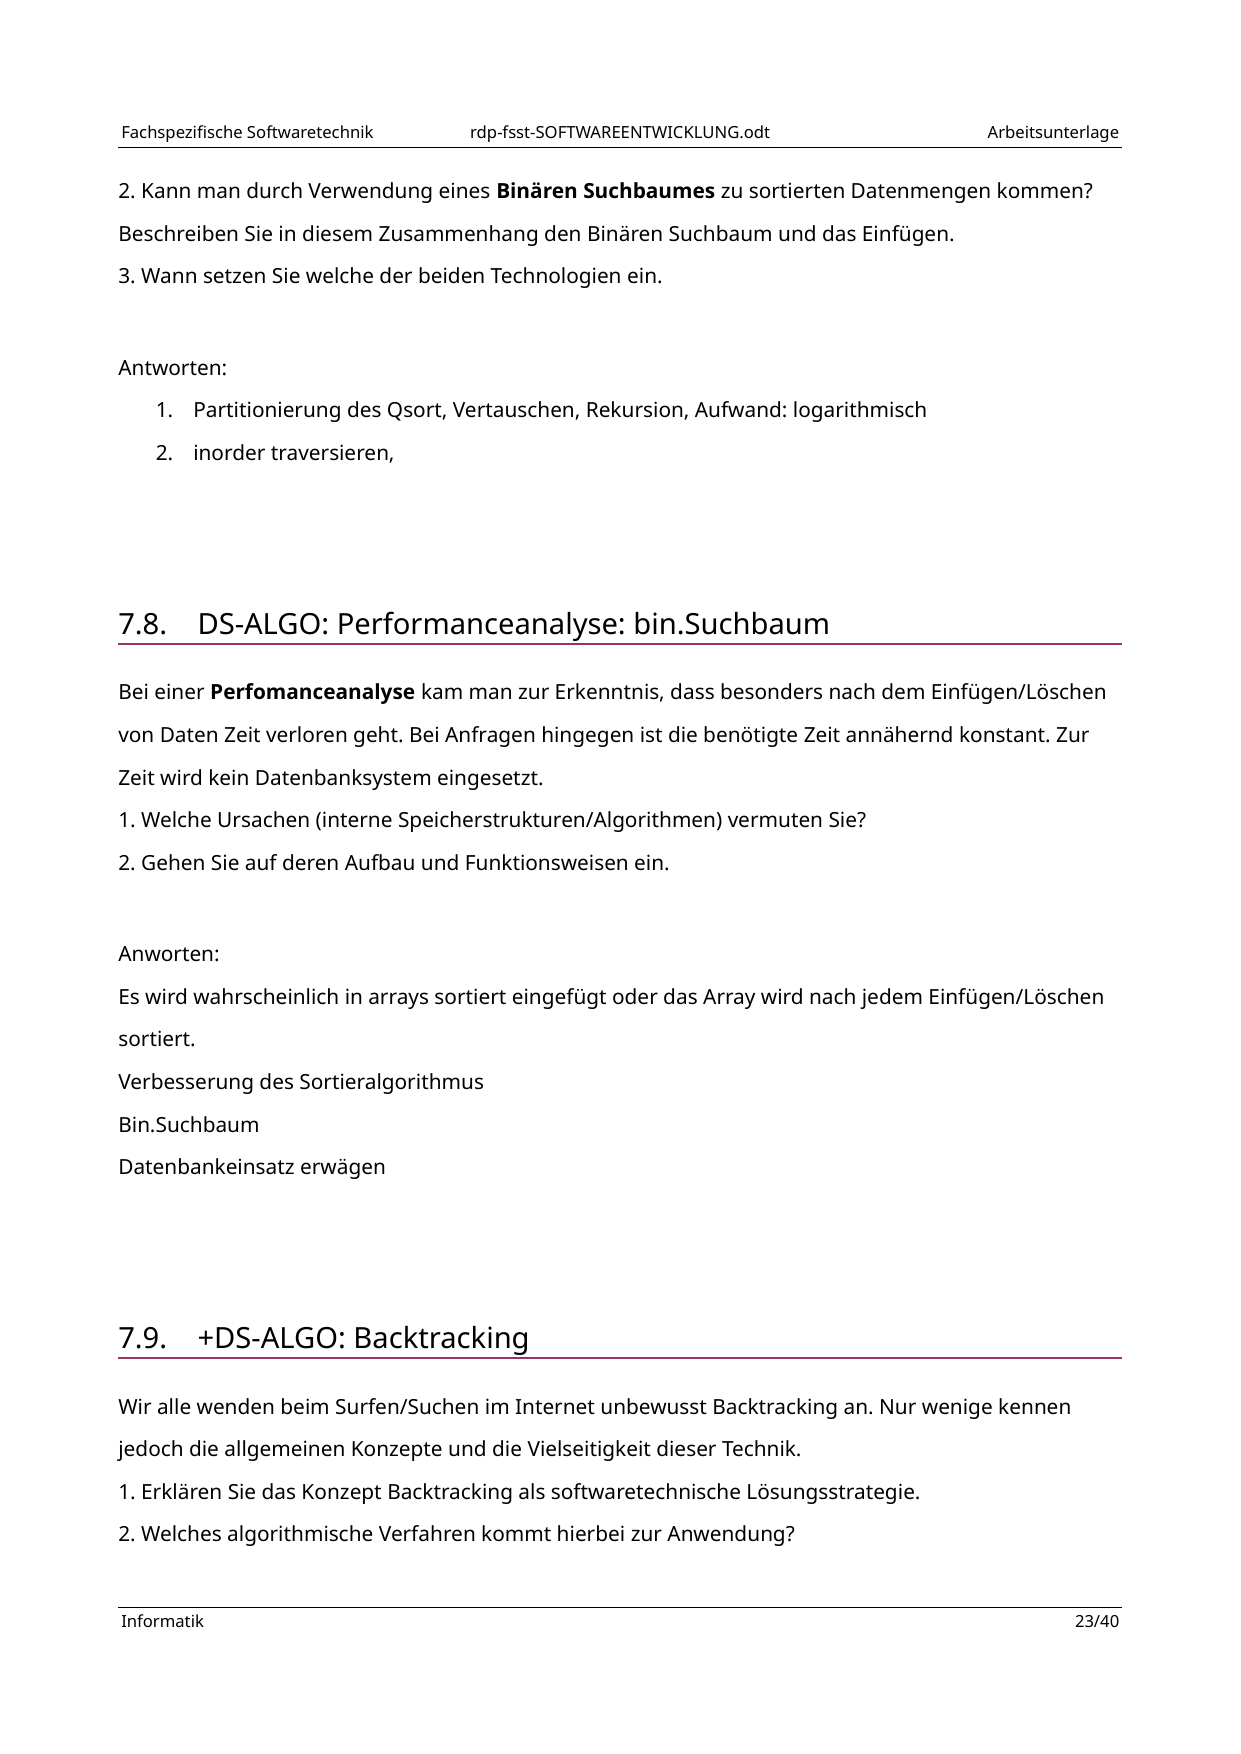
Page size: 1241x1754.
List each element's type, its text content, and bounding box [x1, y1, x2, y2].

text Antworten: [118, 353, 1122, 381]
text Bin.Suchbaum [118, 1110, 1122, 1138]
subtitle +DS-ALGO: Backtracking [118, 1318, 1122, 1357]
text Es wird wahrscheinlich in arrays sortiert eingefügt oder das Array wird nach jedem Einfügen/Löschen sortiert. [118, 982, 1122, 1053]
text 1. Welche Ursachen (interne Speicherstrukturen/Algorithmen) vermuten Sie? [118, 805, 1122, 834]
text Bei einer Perfomanceanalyse kam man zur Erkenntnis, dass besonders nach dem Einfügen/Löschen von Daten Zeit verloren geht. Bei Anfragen hingegen ist die benötigte Zeit annähernd konstant. Zur Zeit wird kein Datenbanksystem eingesetzt. [118, 677, 1122, 791]
text Datenbankeinsatz erwägen [118, 1152, 1122, 1223]
list Partitionierung des Qsort, Vertauschen, Rekursion, Aufwand: logarithmisch [156, 396, 1122, 424]
text Verbesserung des Sortieralgorithmus [118, 1067, 1122, 1096]
text Wir alle wenden beim Surfen/Suchen im Internet unbewusst Backtracking an. Nur wenige kennen jedoch die allgemeinen Konzepte und die Vielseitigkeit dieser Technik. [118, 1392, 1122, 1463]
list inorder traversieren, [156, 438, 1122, 509]
text 2. Kann man durch Verwendung eines Binären Suchbaumes zu sortierten Datenmengen kommen? Beschreiben Sie in diesem Zusammenhang den Binären Suchbaum und das Einfügen. [118, 176, 1122, 247]
text 2. Gehen Sie auf deren Aufbau und Funktionsweisen ein. [118, 848, 1122, 919]
text Anworten: [118, 939, 1122, 968]
text 1. Erklären Sie das Konzept Backtracking als softwaretechnische Lösungsstrategie. [118, 1477, 1122, 1505]
text 3. Wann setzen Sie welche der beiden Technologien ein. [118, 261, 1122, 332]
subtitle DS-ALGO: Performanceanalyse: bin.Suchbaum [118, 603, 1122, 643]
text 2. Welches algorithmische Verfahren kommt hierbei zur Anwendung? [118, 1519, 1122, 1548]
